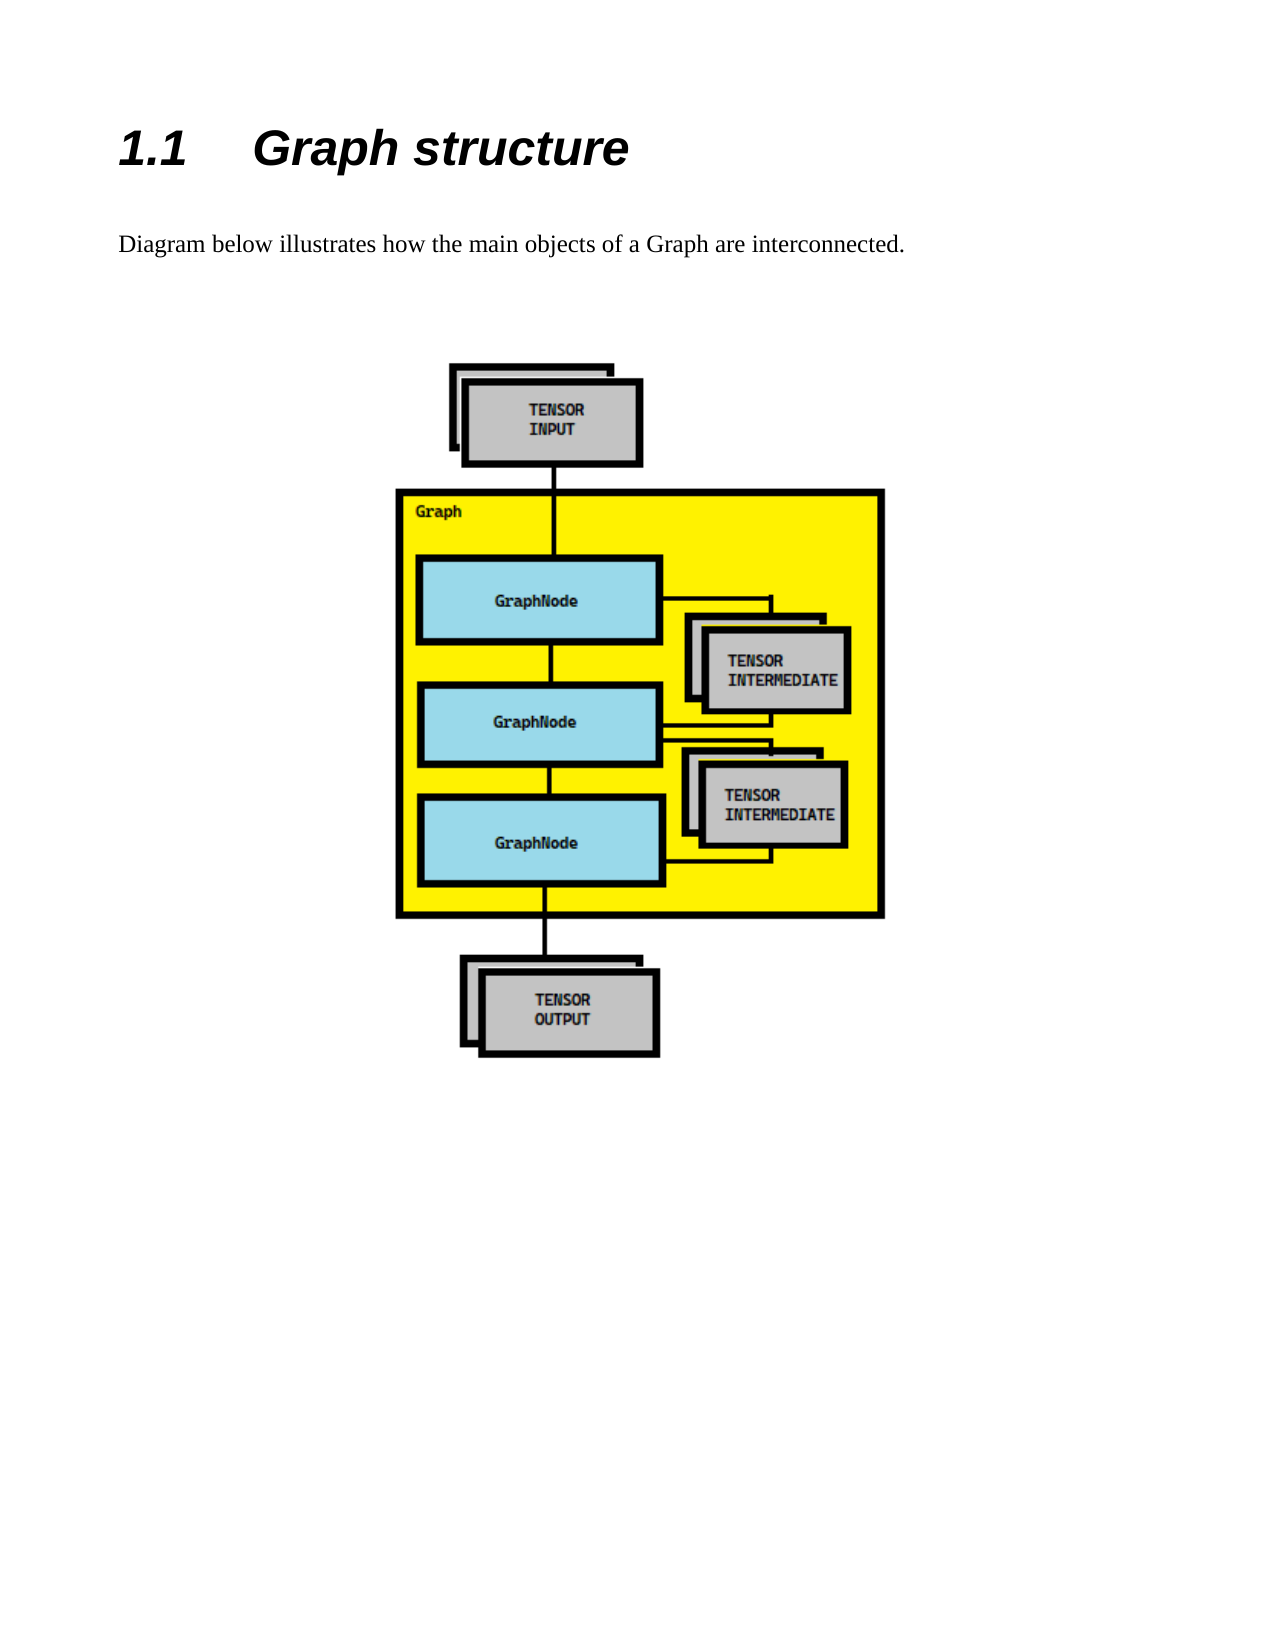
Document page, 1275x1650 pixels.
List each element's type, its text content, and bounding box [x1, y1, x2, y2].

text Diagram below illustrates how the main objects of a Graph are interconnected. [118, 229, 1157, 258]
subtitle Graph structure [118, 118, 1157, 176]
